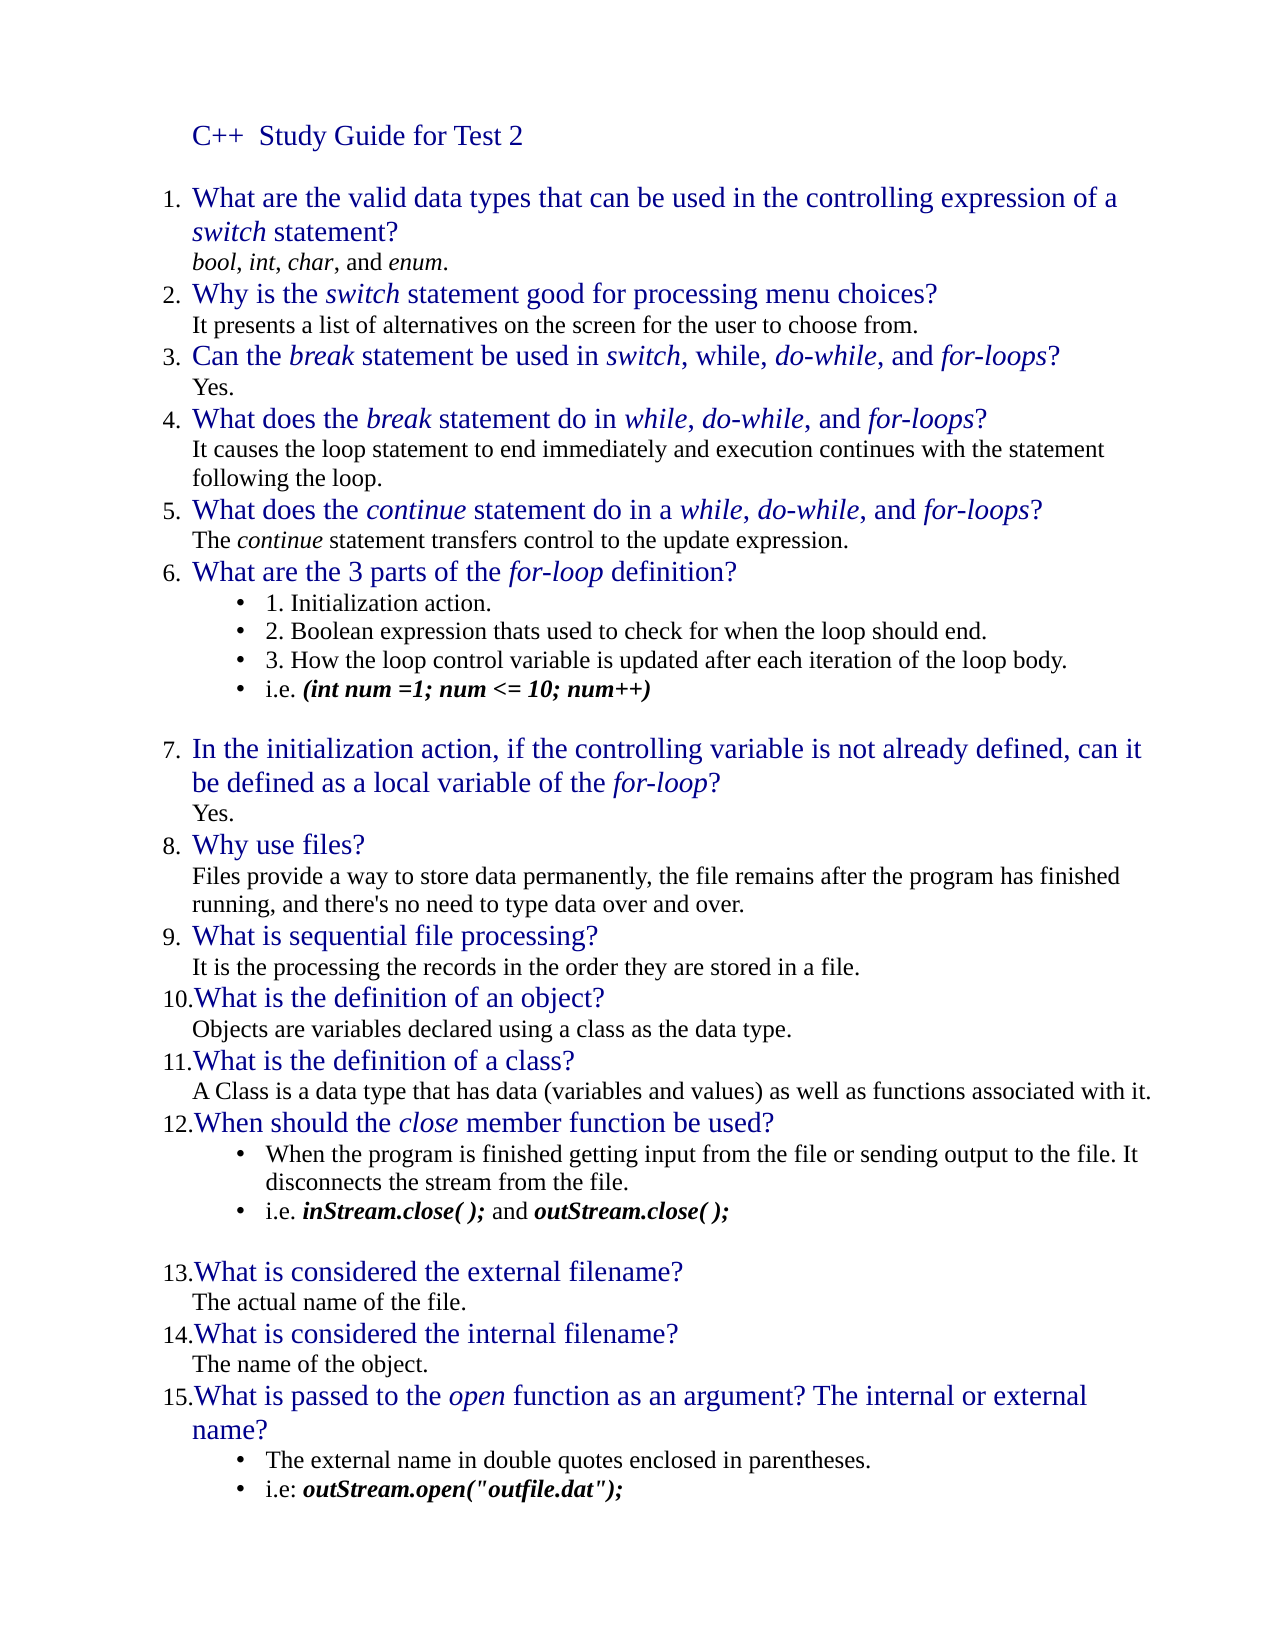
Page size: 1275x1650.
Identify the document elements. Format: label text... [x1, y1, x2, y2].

list When the program is finished getting input from the file or sending output to the file. It disconnects the stream from the file. [236, 1139, 1157, 1196]
list i.e: outStream.open("outfile.dat"); [236, 1474, 1157, 1503]
list What is passed to the open function as an argument? The internal or external name? [162, 1378, 1157, 1445]
list What does the break statement do in while, do-while, and for-loops? It causes the loop statement to end immediately and execution continues with the statement following the loop. [162, 401, 1157, 492]
list 2. Boolean expression thats used to check for when the loop should end. [236, 616, 1157, 645]
list The external name in double quotes enclosed in parentheses. [236, 1445, 1157, 1474]
list i.e. inStream.close( ); and outStream.close( ); [236, 1196, 1157, 1225]
list What are the 3 parts of the for-loop definition? [162, 554, 1157, 588]
list What does the continue statement do in a while, do-while, and for-loops? The continue statement transfers control to the update expression. [162, 492, 1157, 554]
list Can the break statement be used in switch, while, do-while, and for-loops? Yes. [162, 338, 1157, 401]
list 1. Initialization action. [236, 588, 1157, 616]
list What is the definition of an object? Objects are variables declared using a class as the data type. [162, 981, 1157, 1043]
list What is considered the external filename? The actual name of the file. [162, 1254, 1157, 1316]
list Why is the switch statement good for processing menu choices? It presents a list of alternatives on the screen for the user to choose from. [162, 276, 1157, 338]
list In the initialization action, if the controlling variable is not already defined, can it be defined as a local variable of the for-loop? Yes. [162, 731, 1157, 827]
list 3. How the loop control variable is updated after each iteration of the loop body. [236, 645, 1157, 674]
list When should the close member function be used? [162, 1105, 1157, 1139]
list Why use files? Files provide a way to store data permanently, the file remains after the program has finished running, and there's no need to type data over and over. [162, 827, 1157, 918]
list What is considered the internal filename? The name of the object. [162, 1316, 1157, 1378]
list What are the valid data types that can be used in the controlling expression of a switch statement? bool, int, char, and enum. [162, 180, 1157, 276]
list C++ Study Guide for Test 2 [162, 118, 1157, 152]
list What is sequential file processing? It is the processing the records in the order they are stored in a file. [162, 918, 1157, 981]
list What is the definition of a class? A Class is a data type that has data (variables and values) as well as functions associated with it. [162, 1043, 1157, 1105]
list i.e. (int num =1; num <= 10; num++) [236, 674, 1157, 703]
